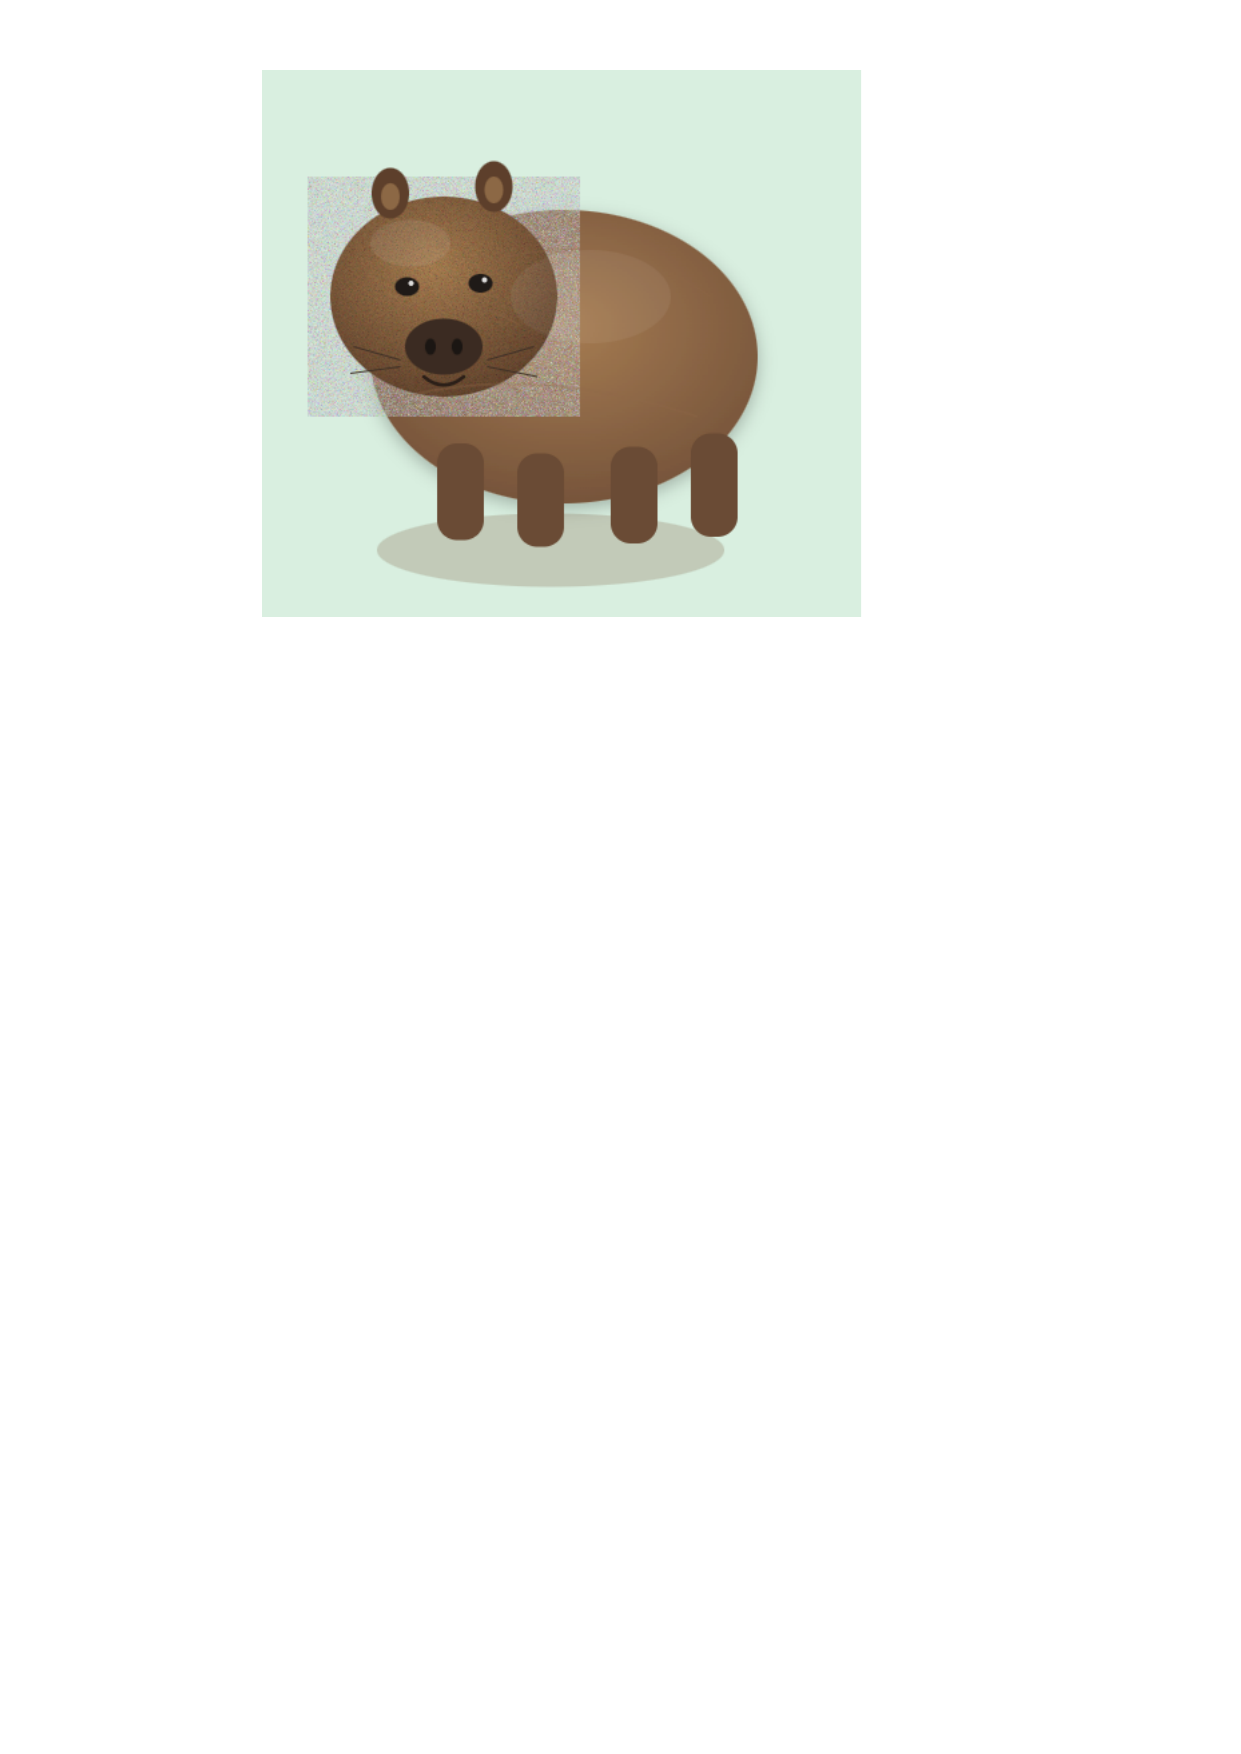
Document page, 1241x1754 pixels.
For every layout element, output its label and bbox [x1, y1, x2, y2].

picture [262, 70, 862, 617]
